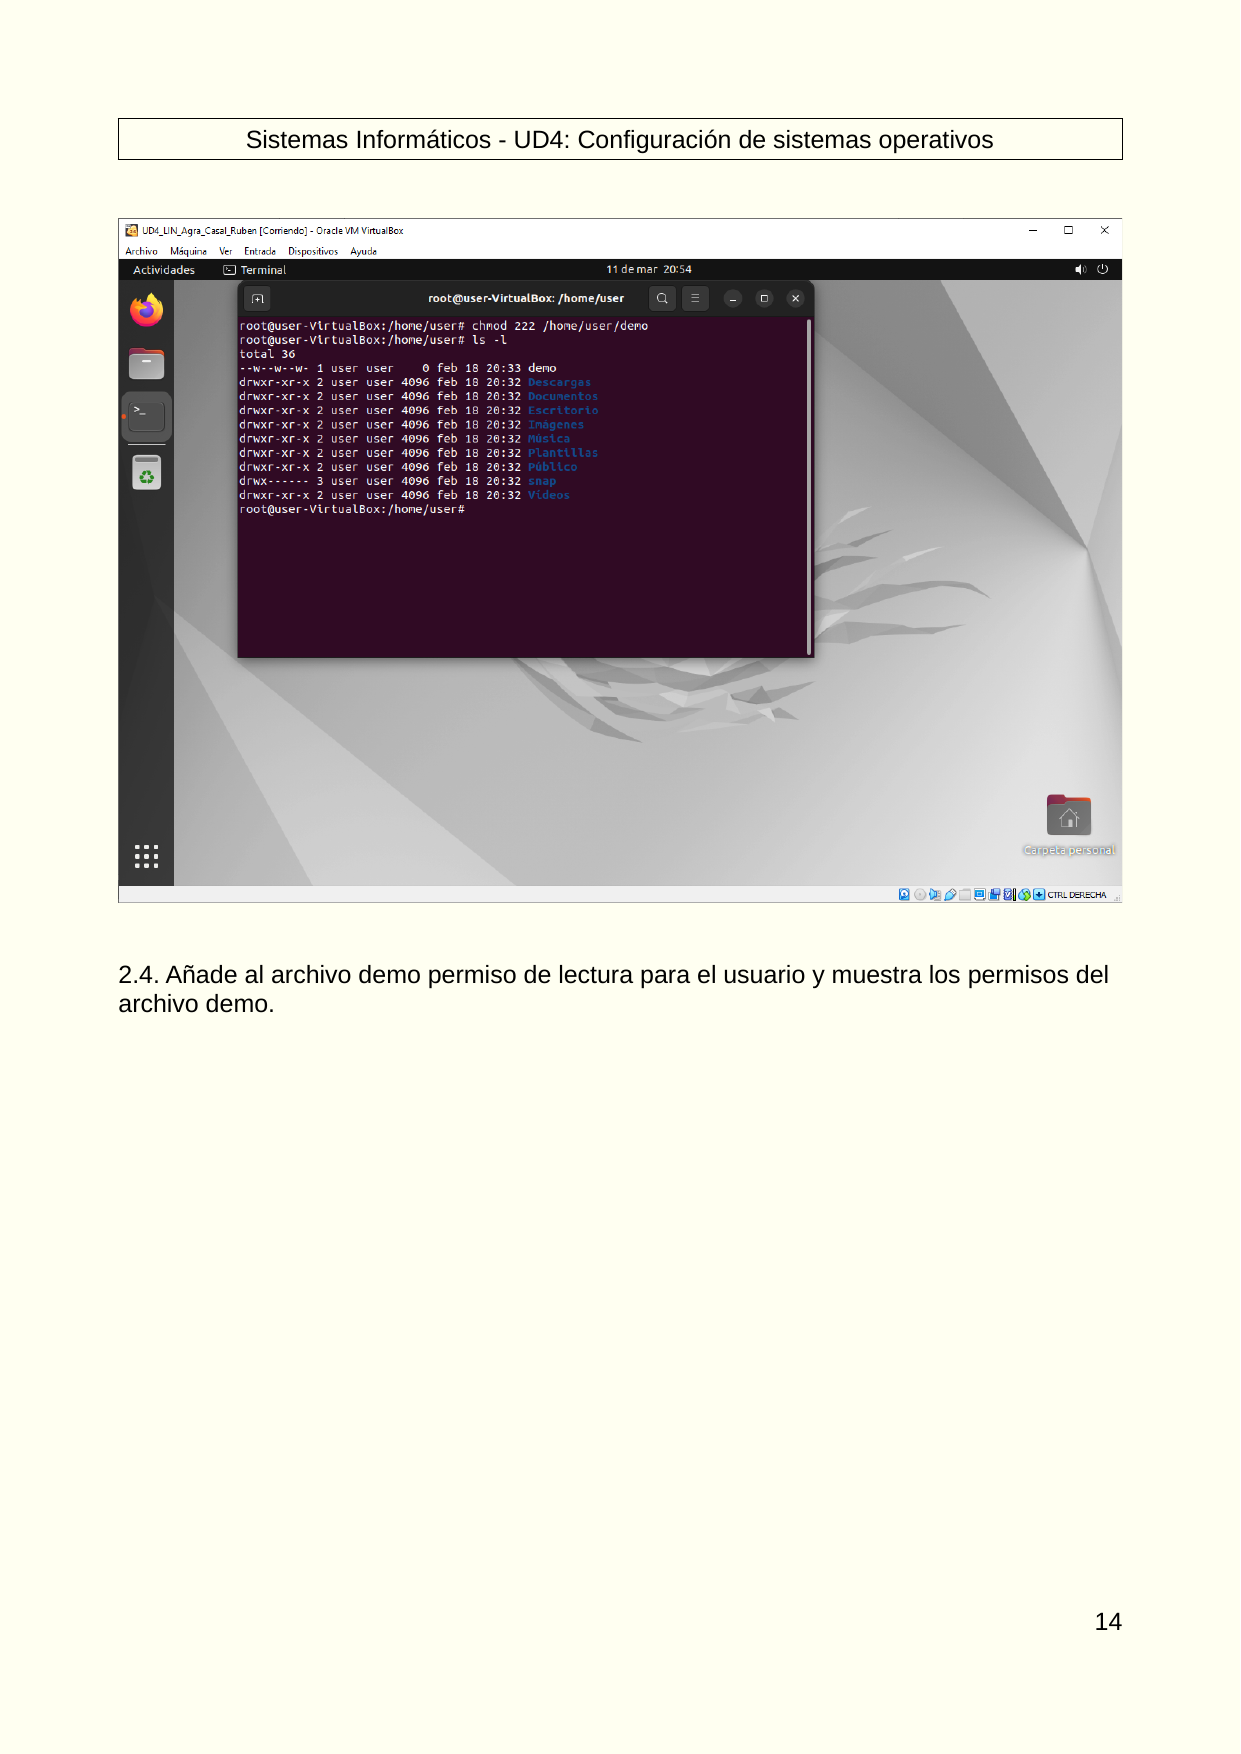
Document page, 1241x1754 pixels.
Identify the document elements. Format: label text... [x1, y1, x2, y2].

picture [118, 218, 1123, 903]
text 2.4. Añade al archivo demo permiso de lectura para el usuario y muestra los permisos del archivo demo. [118, 961, 1122, 1018]
